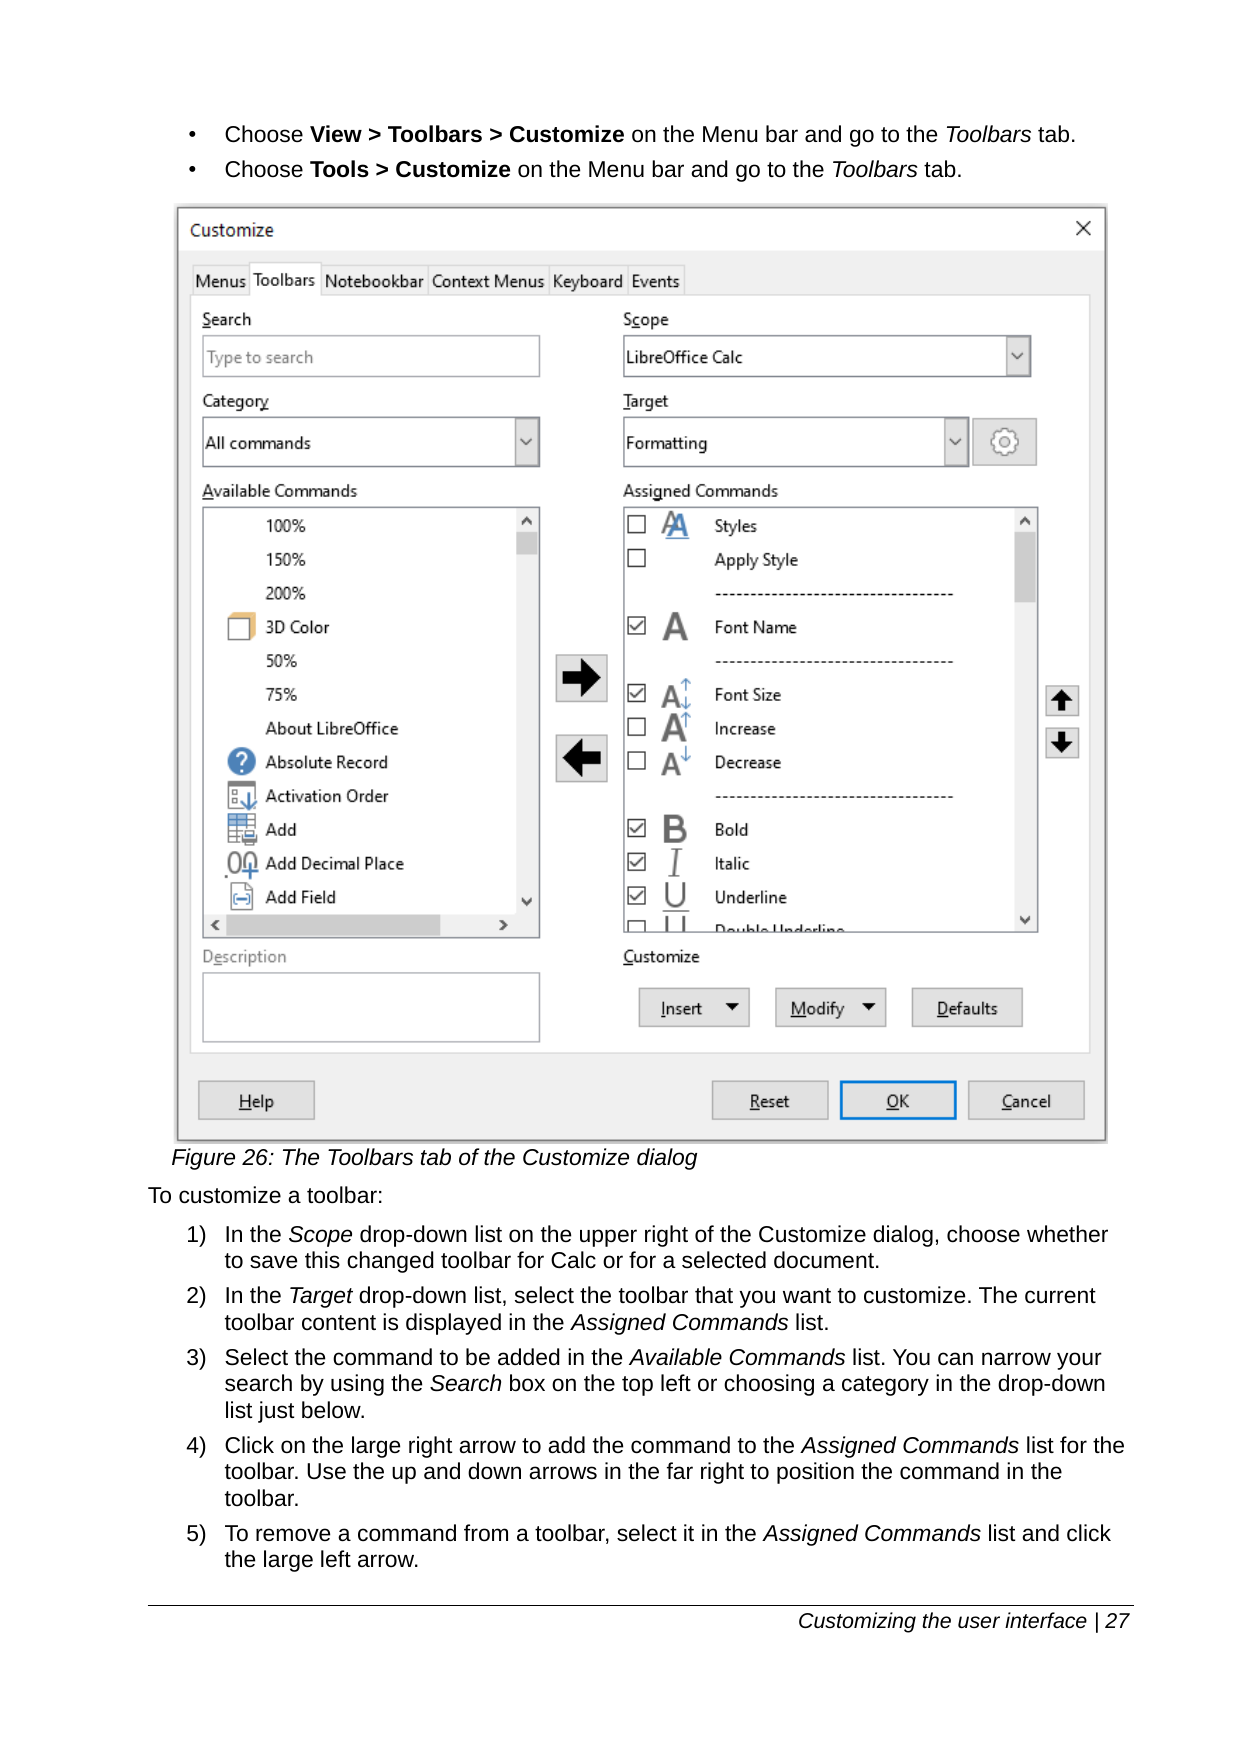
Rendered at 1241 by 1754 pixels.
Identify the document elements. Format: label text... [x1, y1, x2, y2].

list To customize a toolbar: [148, 1182, 1134, 1208]
list Click on the large right arrow to add the command to the Assigned Commands list for the toolbar. Use the up and down arrows in the far right to position the command in the toolbar. [207, 1432, 1134, 1511]
list In the Scope drop-down list on the upper right of the Customize dialog, choose whether to save this changed toolbar for Calc or for a selected document. [207, 1221, 1134, 1274]
picture [173, 203, 1108, 1144]
list Choose Tools > Customize on the Menu bar and go to the Toolbars tab. [185, 153, 1134, 186]
text Figure 26: The Toolbars tab of the Customize dialog [171, 203, 1111, 1170]
list Choose View > Toolbars > Customize on the Menu bar and go to the Toolbars tab. [185, 118, 1134, 147]
list Select the command to be added in the Available Commands list. You can narrow your search by using the Search box on the top left or choosing a category in the drop-down list just below. [207, 1344, 1134, 1423]
list In the Target drop-down list, select the toolbar that you want to customize. The current toolbar content is displayed in the Assigned Commands list. [207, 1282, 1134, 1335]
list To remove a command from a toolbar, select it in the Assigned Commands list and click the large left arrow. [207, 1520, 1134, 1573]
